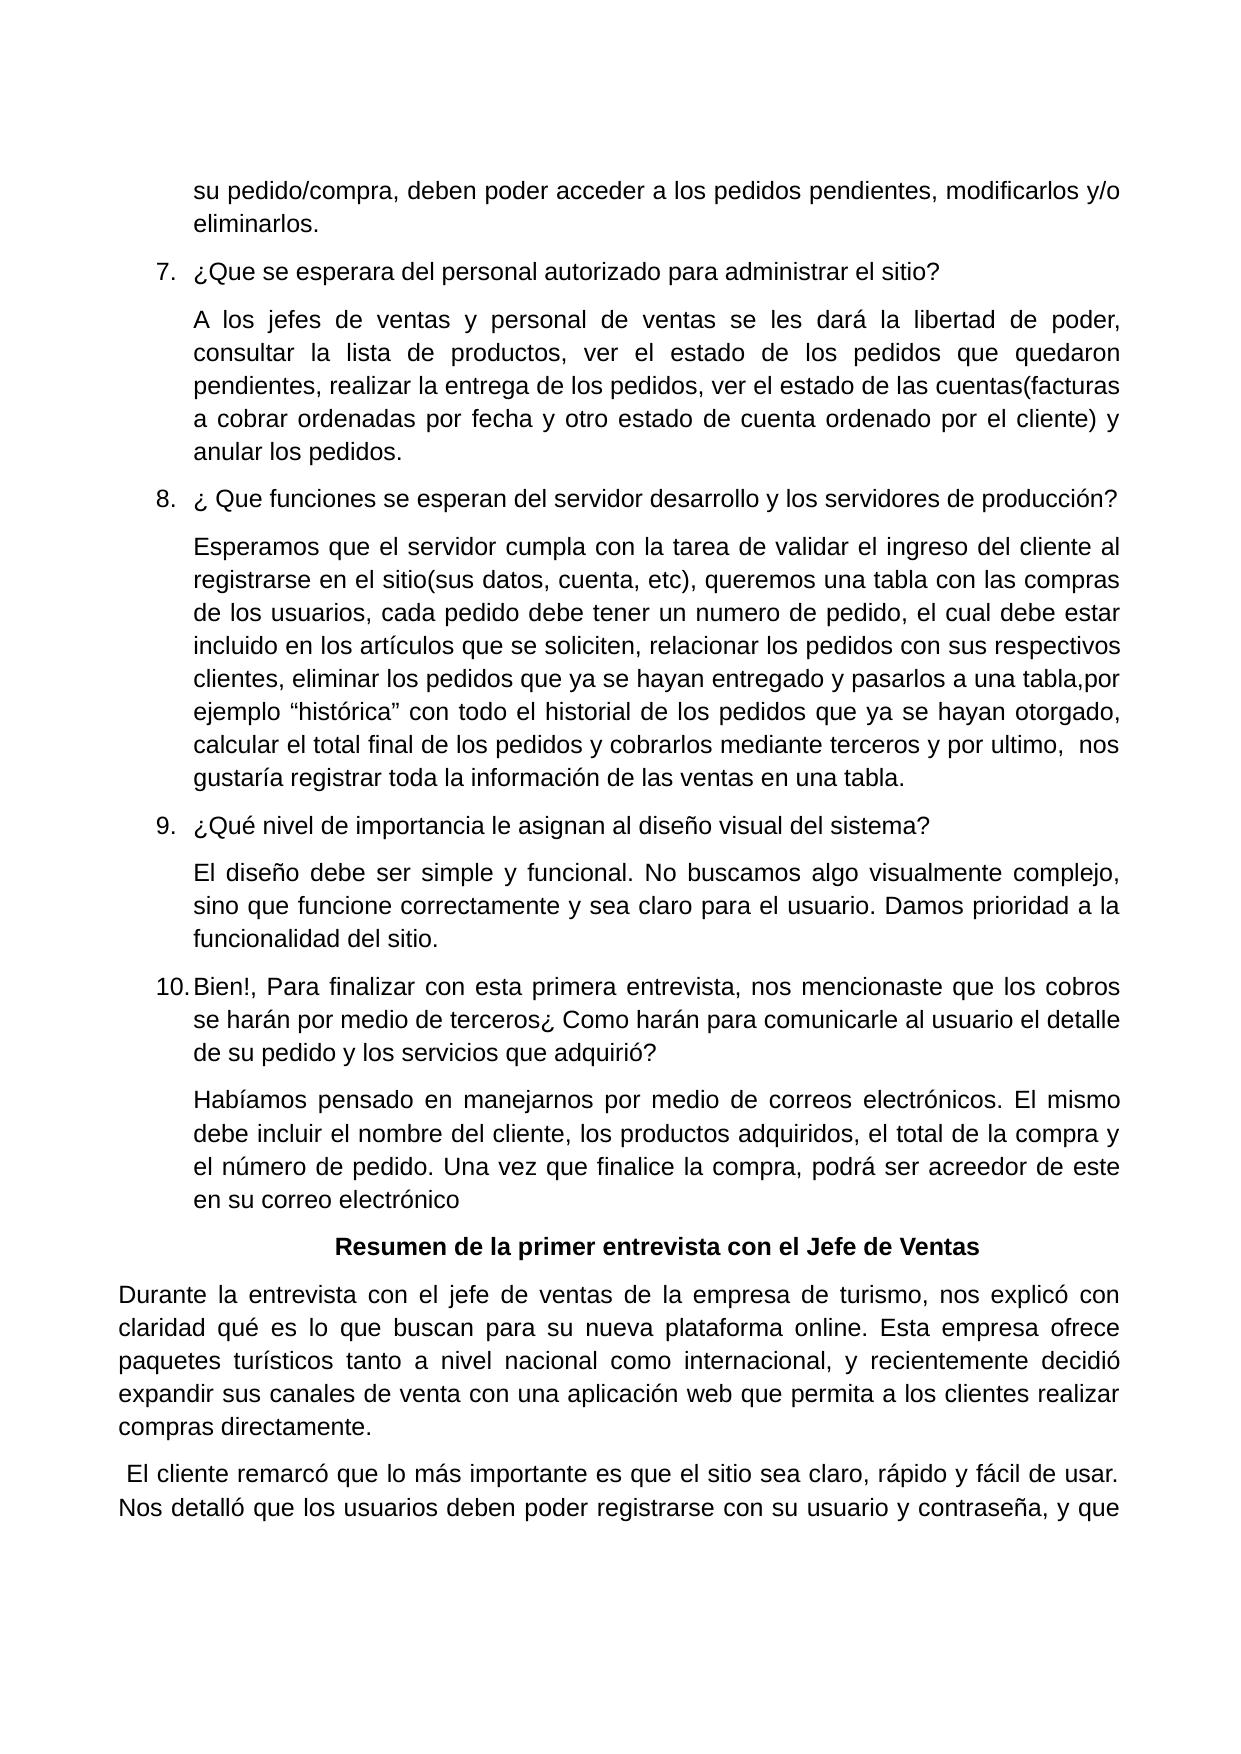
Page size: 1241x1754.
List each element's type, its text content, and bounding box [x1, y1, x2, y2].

list su pedido/compra, deben poder acceder a los pedidos pendientes, modificarlos y/o eliminarlos. [156, 176, 1122, 238]
list ¿ Que funciones se esperan del servidor desarrollo y los servidores de producción? [156, 484, 1122, 513]
list Bien!, Para finalizar con esta primera entrevista, nos mencionaste que los cobros se harán por medio de terceros¿ Como harán para comunicarle al usuario el detalle de su pedido y los servicios que adquirió? [156, 972, 1122, 1067]
list Habíamos pensado en manejarnos por medio de correos electrónicos. El mismo debe incluir el nombre del cliente, los productos adquiridos, el total de la compra y el número de pedido. Una vez que finalice la compra, podrá ser acreedor de este en su correo electrónico [156, 1086, 1122, 1213]
list ¿Qué nivel de importancia le asignan al diseño visual del sistema? [156, 811, 1122, 839]
text Durante la entrevista con el jefe de ventas de la empresa de turismo, nos explicó con claridad qué es lo que buscan para su nueva plataforma online. Esta empresa ofrece paquetes turísticos tanto a nivel nacional como internacional, y recientemente decidió expandir sus canales de venta con una aplicación web que permita a los clientes realizar compras directamente. [118, 1280, 1122, 1441]
list Resumen de la primer entrevista con el Jefe de Ventas [156, 1232, 1122, 1261]
list Esperamos que el servidor cumpla con la tarea de validar el ingreso del cliente al registrarse en el sitio(sus datos, cuenta, etc), queremos una tabla con las compras de los usuarios, cada pedido debe tener un numero de pedido, el cual debe estar incluido en los artículos que se soliciten, relacionar los pedidos con sus respectivos clientes, eliminar los pedidos que ya se hayan entregado y pasarlos a una tabla,por ejemplo “histórica” con todo el historial de los pedidos que ya se hayan otorgado, calcular el total final de los pedidos y cobrarlos mediante terceros y por ultimo, nos gustaría registrar toda la información de las ventas en una tabla. [156, 532, 1122, 792]
list El diseño debe ser simple y funcional. No buscamos algo visualmente complejo, sino que funcione correctamente y sea claro para el usuario. Damos prioridad a la funcionalidad del sitio. [156, 858, 1122, 953]
text El cliente remarcó que lo más importante es que el sitio sea claro, rápido y fácil de usar. Nos detalló que los usuarios deben poder registrarse con su usuario y contraseña, y que [118, 1459, 1122, 1521]
list ¿Que se esperara del personal autorizado para administrar el sitio? [156, 257, 1122, 286]
list A los jefes de ventas y personal de ventas se les dará la libertad de poder, consultar la lista de productos, ver el estado de los pedidos que quedaron pendientes, realizar la entrega de los pedidos, ver el estado de las cuentas(facturas a cobrar ordenadas por fecha y otro estado de cuenta ordenado por el cliente) y anular los pedidos. [156, 304, 1122, 465]
